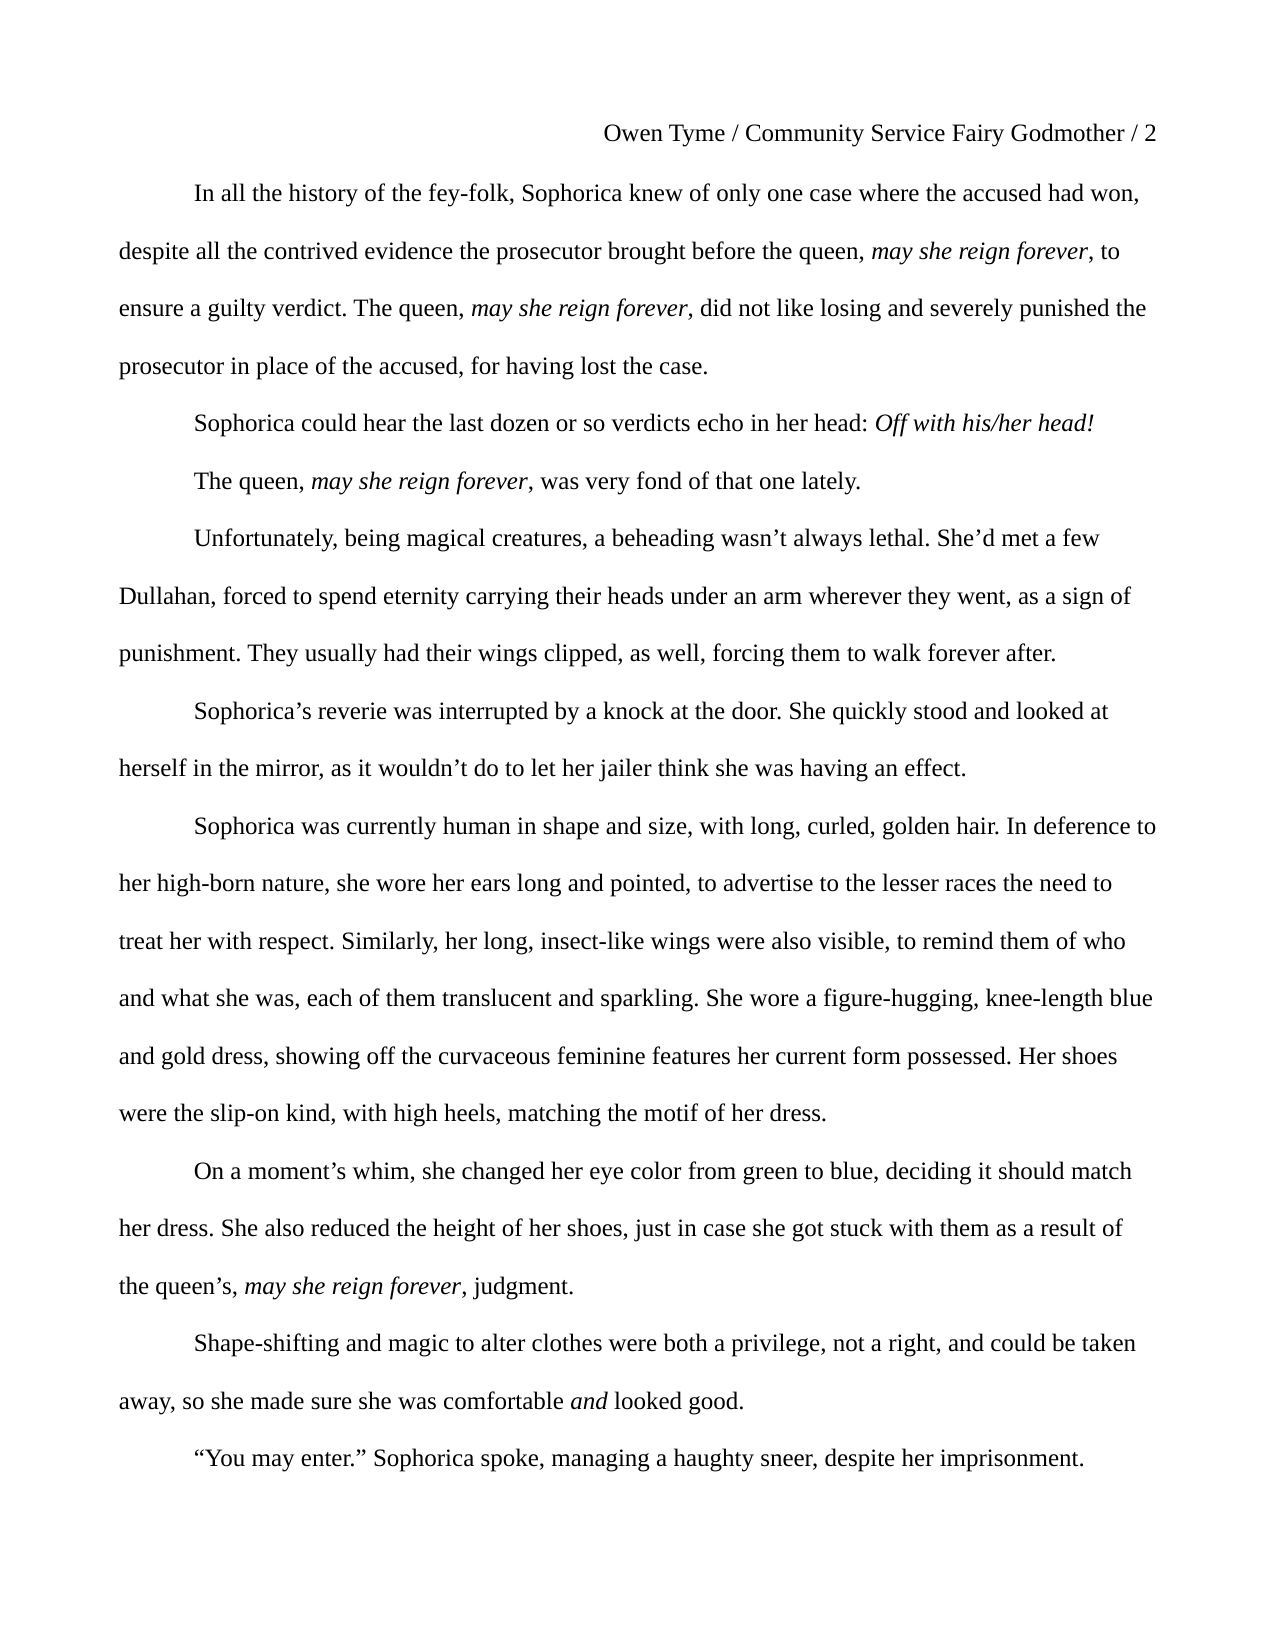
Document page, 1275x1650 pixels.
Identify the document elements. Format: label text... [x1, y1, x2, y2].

text Shape-shifting and magic to alter clothes were both a privilege, not a right, and could be taken away, so she made sure she was comfortable and looked good. [118, 1328, 1156, 1415]
text Sophorica was currently human in shape and size, with long, curled, golden hair. In deference to her high-born nature, she wore her ears long and pointed, to advertise to the lesser races the need to treat her with respect. Similarly, her long, insect-like wings were also visible, to remind them of who and what she was, each of them translucent and sparkling. She wore a figure-hugging, knee-length blue and gold dress, showing off the curvaceous feminine features her current form possessed. Her shoes were the slip-on kind, with high heels, matching the motif of her dress. [118, 811, 1156, 1127]
text On a moment’s whim, she changed her eye color from green to blue, deciding it should match her dress. She also reduced the height of her shoes, just in case she got stuck with them as a result of the queen’s, may she reign forever, judgment. [118, 1156, 1156, 1300]
text In all the history of the fey-folk, Sophorica knew of only one case where the accused had won, despite all the contrived evidence the prosecutor brought before the queen, may she reign forever, to ensure a guilty verdict. The queen, may she reign forever, did not like losing and severely punished the prosecutor in place of the accused, for having lost the case. [118, 178, 1156, 380]
text Sophorica could hear the last dozen or so verdicts echo in her head: Off with his/her head! [118, 408, 1156, 437]
text The queen, may she reign forever, was very fond of that one lately. [118, 466, 1156, 495]
text “You may enter.” Sophorica spoke, managing a haughty sneer, despite her imprisonment. [118, 1443, 1156, 1472]
text Unfortunately, being magical creatures, a beheading wasn’t always lethal. She’d met a few Dullahan, forced to spend eternity carrying their heads under an arm wherever they went, as a sign of punishment. They usually had their wings clipped, as well, forcing them to walk forever after. [118, 523, 1156, 667]
text Sophorica’s reverie was interrupted by a knock at the door. She quickly stood and looked at herself in the mirror, as it wouldn’t do to let her jailer think she was having an effect. [118, 696, 1156, 782]
